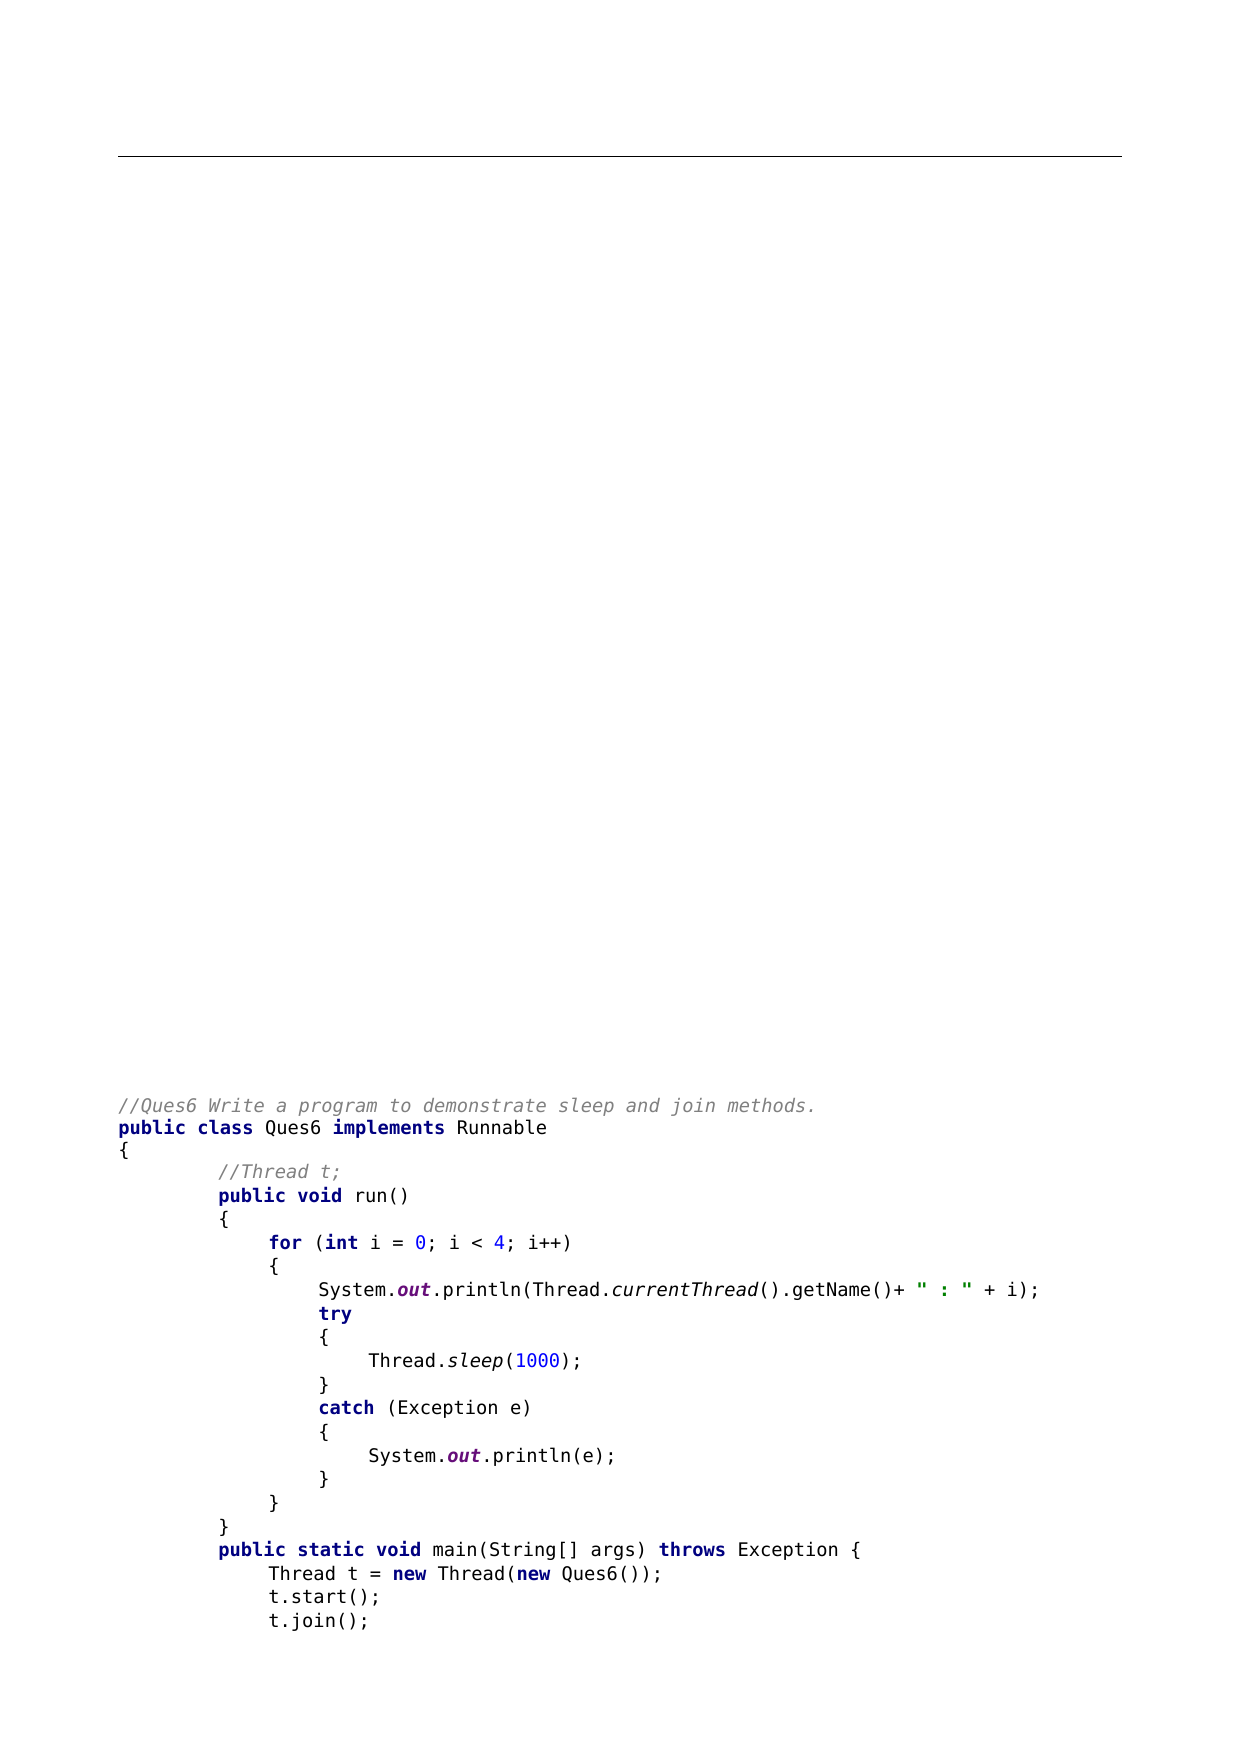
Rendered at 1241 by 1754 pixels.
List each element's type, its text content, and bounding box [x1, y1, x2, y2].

text { [118, 1326, 1122, 1350]
text System.out.println(e); [118, 1445, 1122, 1468]
text public void run() [118, 1184, 1122, 1208]
text System.out.println(Thread.currentThread().getName()+ " : " + i); [118, 1279, 1122, 1303]
text Thread.sleep(1000); [118, 1350, 1122, 1374]
text } [118, 1374, 1122, 1397]
text } [118, 1492, 1122, 1516]
text public static void main(String[] args) throws Exception { [118, 1539, 1122, 1563]
text { [118, 1139, 1122, 1161]
text { [118, 1256, 1122, 1279]
text try [118, 1303, 1122, 1326]
text catch (Exception e) [118, 1397, 1122, 1421]
text { [118, 1208, 1122, 1232]
text for (int i = 0; i < 4; i++) [118, 1232, 1122, 1256]
text public class Ques6 implements Runnable [118, 1117, 1122, 1139]
text t.start(); [118, 1587, 1122, 1610]
text Thread t = new Thread(new Ques6()); [118, 1563, 1122, 1587]
text //Ques6 Write a program to demonstrate sleep and join methods. [118, 1095, 1122, 1117]
text //Thread t; [118, 1161, 1122, 1184]
text { [118, 1421, 1122, 1445]
text t.join(); [118, 1610, 1122, 1634]
text } [118, 1468, 1122, 1492]
text } [118, 1516, 1122, 1539]
